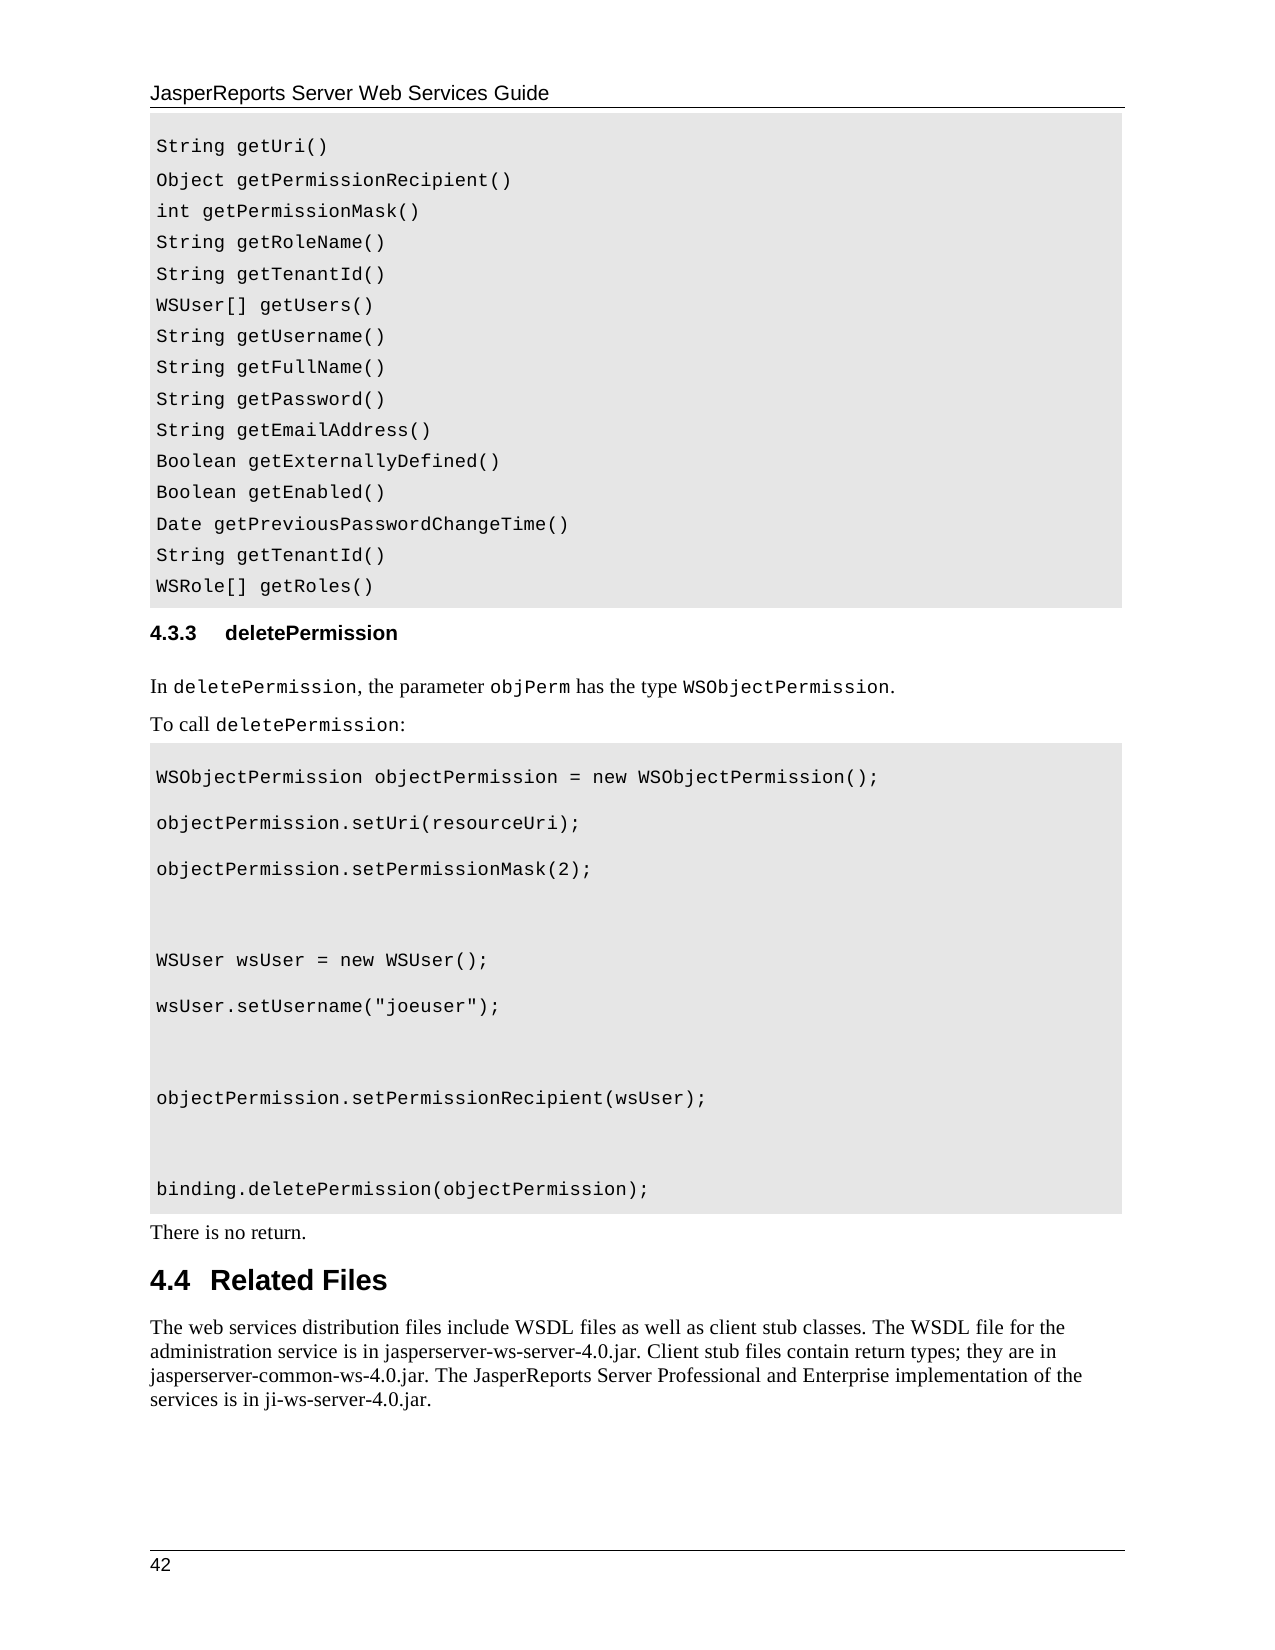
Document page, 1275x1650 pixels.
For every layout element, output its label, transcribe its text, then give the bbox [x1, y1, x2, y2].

table_header String getUri() Object getPermissionRecipient() int getPermissionMask() String getRoleName() String getTenantId() WSUser[] getUsers() String getUsername() String getFullName() String getPassword() String getEmailAddress() Boolean getExternallyDefined() Boolean getEnabled() Date getPreviousPasswordChangeTime() String getTenantId() WSRole[] getRoles() [150, 113, 1122, 608]
subtitle To call deletePermission: [150, 712, 1125, 737]
subtitle deletePermission [150, 621, 1125, 645]
text The web services distribution files include WSDL files as well as client stub classes. The WSDL file for the administration service is in jasperserver-ws-server-4.0.jar. Client stub files contain return types; they are in jasperserver-common-ws-4.0.jar. The JasperReports Server Professional and Enterprise implementation of the services is in ji-ws-server-4.0.jar. [150, 1315, 1125, 1411]
subtitle Related Files [150, 1263, 1125, 1296]
table_header WSObjectPermission objectPermission = new WSObjectPermission(); objectPermission.setUri(resourceUri); objectPermission.setPermissionMask(2); WSUser wsUser = new WSUser(); wsUser.setUsername("joeuser"); objectPermission.setPermissionRecipient(wsUser); binding.deletePermission(objectPermission); [150, 743, 1122, 1214]
text There is no return. [150, 1220, 1125, 1244]
subtitle In deletePermission, the parameter objPerm has the type WSObjectPermission. [150, 670, 1125, 699]
